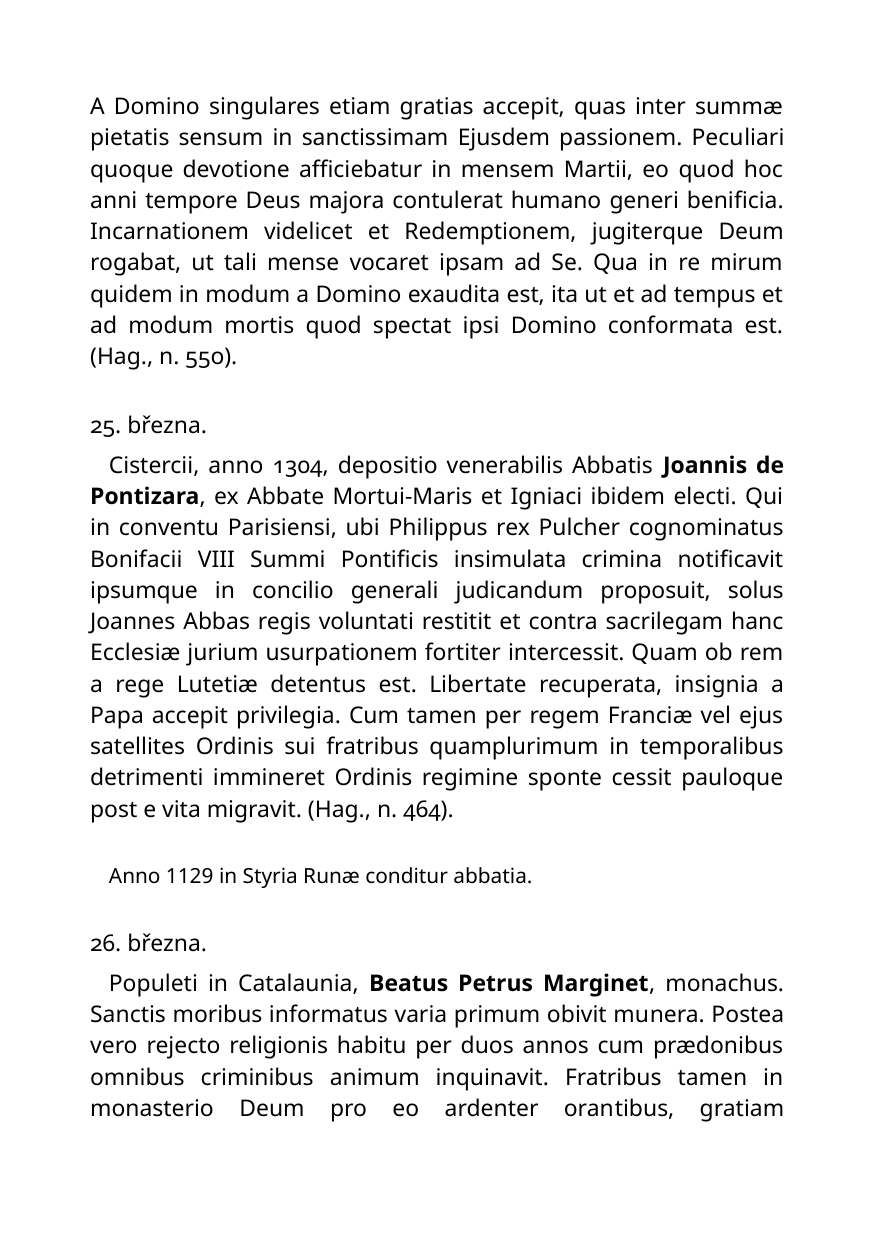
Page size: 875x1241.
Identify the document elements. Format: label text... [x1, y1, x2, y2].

text Cistercii, anno 1304, depositio venerabilis Abbatis Joannis de Pontizara, ex Abbate Mortui-Maris et Igniaci ibidem electi. Qui in conventu Parisiensi, ubi Philippus rex Pulcher cognominatus Bonifacii VIII Summi Pontificis insimulata crimina notificavit ipsumque in concilio generali judicandum proposuit, solus Joannes Abbas regis voluntati restitit et contra sacrilegam hanc Ecclesiæ jurium usurpationem fortiter intercessit. Quam ob rem a rege Lutetiæ detentus est. Liber­tate recuperata, insignia a Papa accepit privilegia. Cum tamen per regem Franciæ vel ejus satellites Ordinis sui fratribus quamplurimum in temporalibus detrimenti immineret Ordinis regimine sponte cessit pauloque post e vita migravit. (Hag., n. 464). [90, 449, 784, 824]
text A Domino singulares etiam gratias accepit, quas inter summæ pietatis sensum in sanctissimam Ejusdem passionem. Pecu­liari quoque devotione afficiebatur in mensem Martii, eo quod hoc anni tempore Deus majora contulerat humano generi benificia. Incarnationem videlicet et Redemptionem, jugiterque Deum rogabat, ut tali mense vocaret ipsam ad Se. Qua in re mirum quidem in modum a Domino exaudita est, ita ut et ad tempus et ad modum mortis quod spectat ipsi Domino conformata est. (Hag., n. 55o). [90, 90, 784, 371]
text Anno 1129 in Styria Runæ conditur abbatia. [90, 861, 784, 889]
text 25. března. [90, 408, 784, 440]
text Populeti in Catalaunia, Beatus Petrus Marginet, mona­chus. Sanctis moribus informatus varia primum obivit mu­nera. Postea vero rejecto religionis habitu per duos annos cum prædonibus omnibus criminibus animum inquinavit. Fratribus tamen in monasterio Deum pro eo ardenter oran­tibus, gratiam [90, 967, 784, 1123]
text 26. března. [90, 927, 784, 958]
